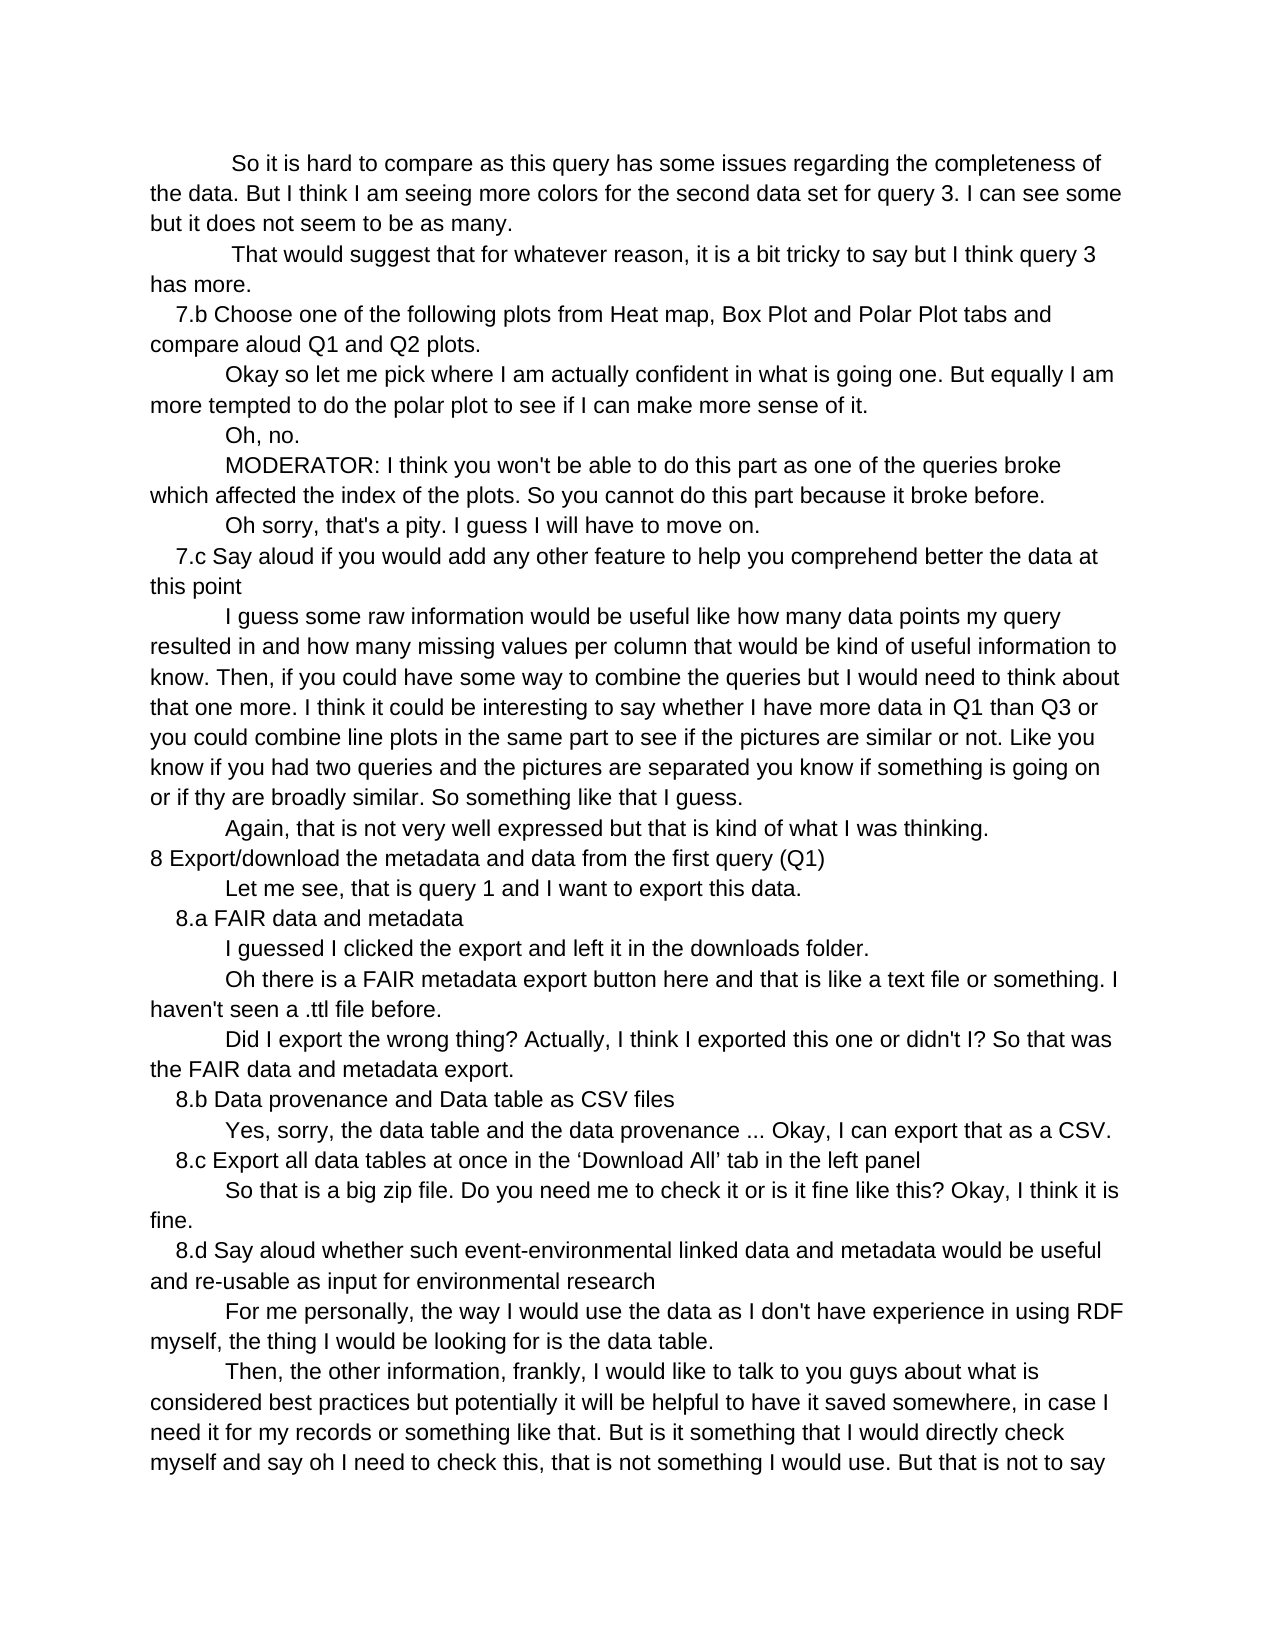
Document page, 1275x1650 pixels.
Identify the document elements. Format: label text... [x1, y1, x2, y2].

text For me personally, the way I would use the data as I don't have experience in using RDF myself, the thing I would be looking for is the data table. [150, 1298, 1125, 1354]
text 8.c Export all data tables at once in the ‘Download All’ tab in the left panel [150, 1147, 1125, 1173]
text Again, that is not very well expressed but that is kind of what I was thinking. [150, 814, 1125, 841]
text That would suggest that for whatever reason, it is a bit tricky to say but I think query 3 has more. [150, 241, 1125, 297]
text 8.b Data provenance and Data table as CSV files [150, 1086, 1125, 1113]
text 8.d Say aloud whether such event-environmental linked data and metadata would be useful and re-usable as input for environmental research [150, 1237, 1125, 1294]
text Okay so let me pick where I am actually confident in what is going one. But equally I am more tempted to do the polar plot to see if I can make more sense of it. [150, 361, 1125, 418]
text MODERATOR: I think you won't be able to do this part as one of the queries broke which affected the index of the plots. So you cannot do this part because it broke before. [150, 452, 1125, 509]
text Did I export the wrong thing? Actually, I think I exported this one or didn't I? So that was the FAIR data and metadata export. [150, 1026, 1125, 1083]
text I guessed I clicked the export and left it in the downloads folder. [150, 935, 1125, 962]
text Let me see, that is query 1 and I want to export this data. [150, 875, 1125, 901]
text Oh there is a FAIR metadata export button here and that is like a text file or something. I haven't seen a .ttl file before. [150, 966, 1125, 1022]
text 8 Export/download the metadata and data from the first query (Q1) [150, 845, 1125, 871]
text So it is hard to compare as this query has some issues regarding the completeness of the data. But I think I am seeing more colors for the second data set for query 3. I can see some but it does not seem to be as many. [150, 150, 1125, 237]
text Yes, sorry, the data table and the data provenance ... Okay, I can export that as a CSV. [150, 1117, 1125, 1143]
text I guess some raw information would be useful like how many data points my query resulted in and how many missing values per column that would be kind of useful information to know. Then, if you could have some way to combine the queries but I would need to think about that one more. I think it could be interesting to say whether I have more data in Q1 than Q3 or you could combine line plots in the same part to see if the pictures are similar or not. Like you know if you had two queries and the pictures are separated you know if something is going on or if thy are broadly similar. So something like that I guess. [150, 603, 1125, 811]
text Oh sorry, that's a pity. I guess I will have to move on. [150, 512, 1125, 539]
text 8.a FAIR data and metadata [150, 905, 1125, 932]
text 7.c Say aloud if you would add any other feature to help you comprehend better the data at this point [150, 543, 1125, 599]
text Oh, no. [150, 422, 1125, 448]
text Then, the other information, frankly, I would like to talk to you guys about what is considered best practices but potentially it will be helpful to have it saved somewhere, in case I need it for my records or something like that. But is it something that I would directly check myself and say oh I need to check this, that is not something I would use. But that is not to say [150, 1358, 1125, 1475]
text So that is a big zip file. Do you need me to check it or is it fine like this? Okay, I think it is fine. [150, 1177, 1125, 1234]
text 7.b Choose one of the following plots from Heat map, Box Plot and Polar Plot tabs and compare aloud Q1 and Q2 plots. [150, 301, 1125, 358]
